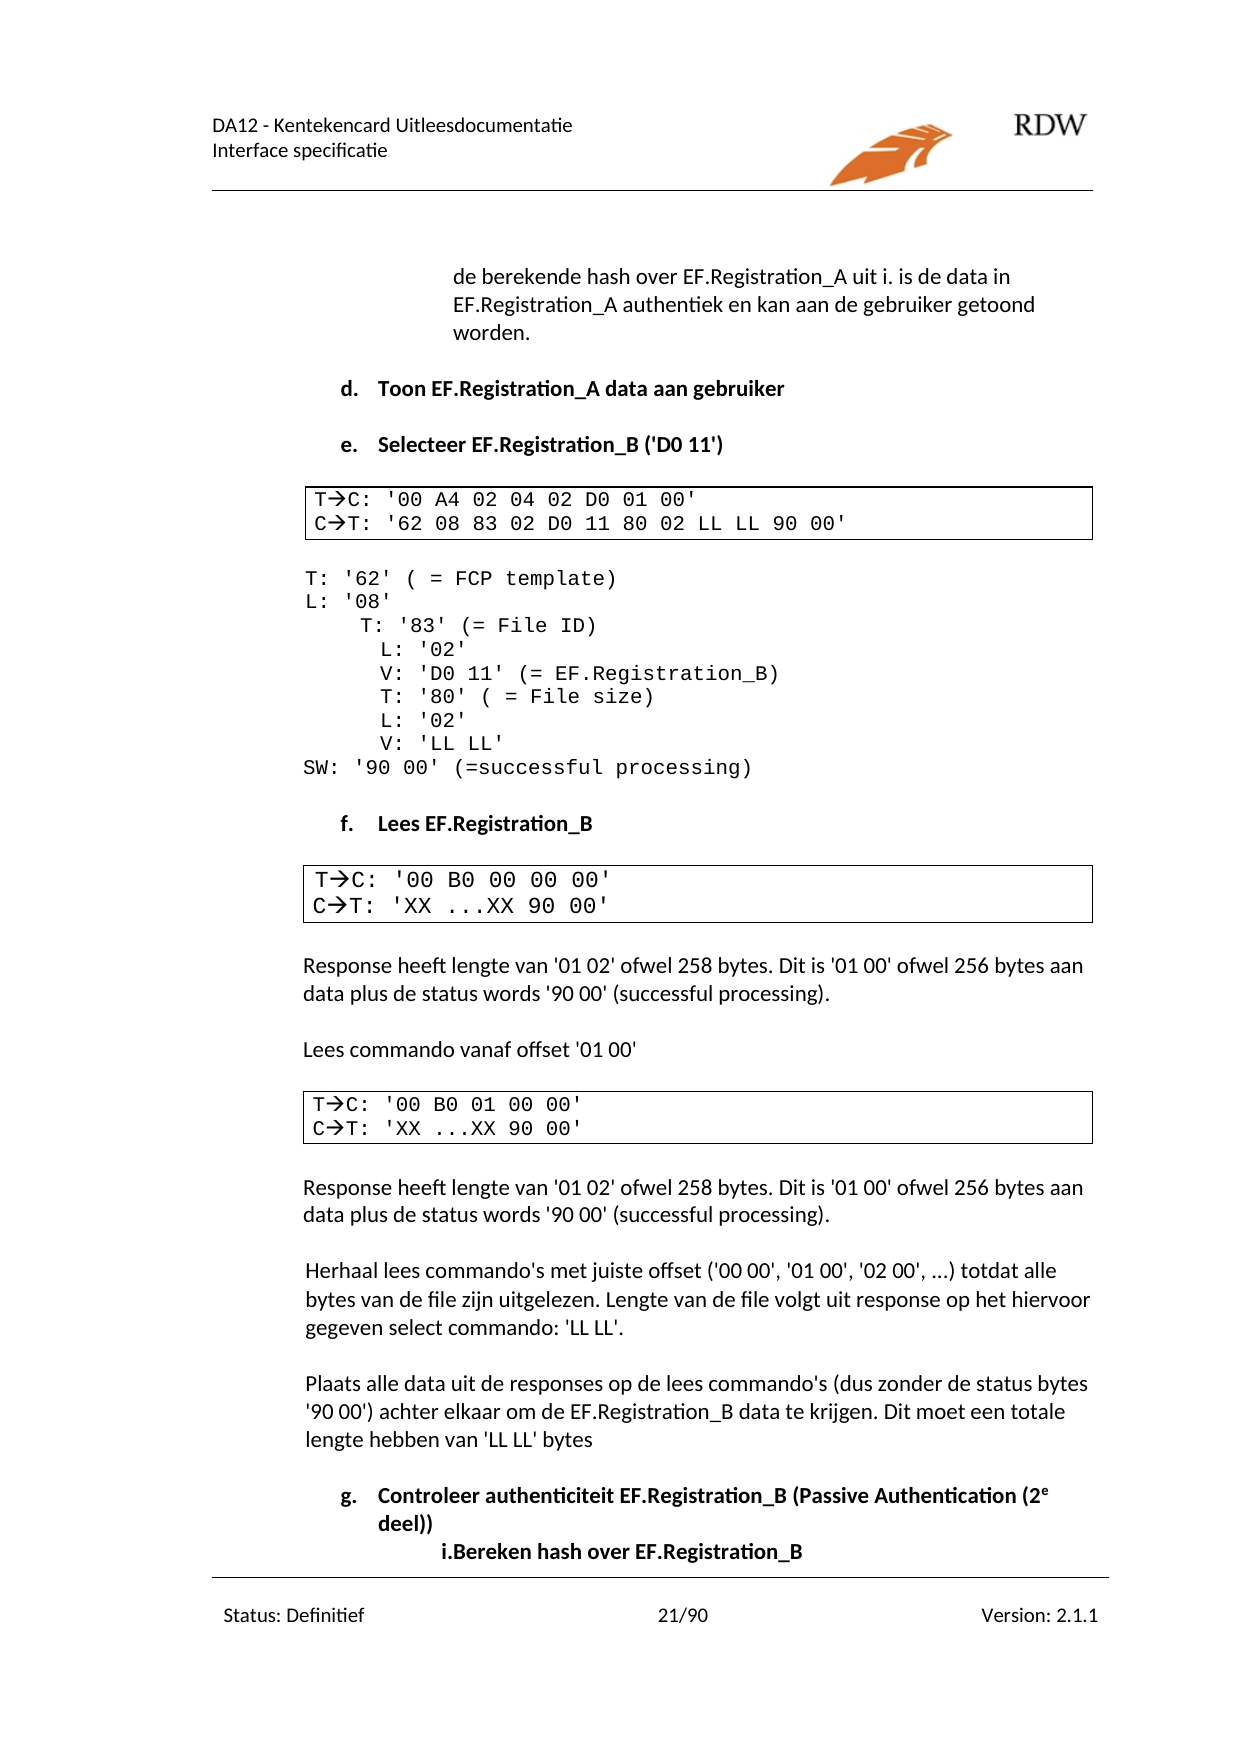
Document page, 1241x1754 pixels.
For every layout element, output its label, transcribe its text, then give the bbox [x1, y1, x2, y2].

text TC: '00 B0 00 00 00' [304, 866, 1092, 891]
text Herhaal lees commando's met juiste offset ('00 00', '01 00', '02 00', ...) totdat alle bytes van de file zijn uitgelezen. Lengte van de file volgt uit response op het hiervoor gegeven select commando: 'LL LL'. [305, 1257, 1093, 1341]
text Lees commando vanaf offset '01 00' [252, 1035, 1093, 1063]
text L: '02' [305, 710, 1093, 733]
text CT: 'XX ...XX 90 00' [304, 891, 1092, 922]
text V: 'LL LL' [305, 733, 1093, 757]
text L: '02' [305, 639, 1093, 662]
list Selecteer EF.Registration_B ('D0 11') [340, 430, 1093, 458]
text T: '80' ( = File size) [305, 686, 1093, 710]
text Response heeft lengte van '01 02' ofwel 258 bytes. Dit is '01 00' ofwel 256 bytes aan data plus de status words '90 00' (successful processing). [303, 951, 1093, 1007]
text Response heeft lengte van '01 02' ofwel 258 bytes. Dit is '01 00' ofwel 256 bytes aan data plus de status words '90 00' (successful processing). [303, 1173, 1093, 1229]
list Bereken hash over EF.Registration_B [434, 1537, 1093, 1565]
text SW: '90 00' (=successful processing) [228, 757, 1093, 781]
list Toon EF.Registration_A data aan gebruiker [340, 374, 1093, 402]
list Lees EF.Registration_B [340, 809, 1093, 837]
text TC: '00 B0 01 00 00' [304, 1092, 1092, 1115]
text V: 'D0 11' (= EF.Registration_B) [305, 662, 1093, 686]
text TC: '00 A4 02 04 02 D0 01 00' CT: '62 08 83 02 D0 11 80 02 LL LL 90 00' [306, 488, 1092, 539]
list de berekende hash over EF.Registration_A uit i. is de data in EF.Registration_A authentiek en kan aan de gebruiker getoond worden. [434, 262, 1093, 346]
text Plaats alle data uit de responses op de lees commando's (dus zonder de status bytes '90 00') achter elkaar om de EF.Registration_B data te krijgen. Dit moet een totale lengte hebben van 'LL LL' bytes [305, 1369, 1093, 1453]
text T: '83' (= File ID) [305, 615, 1093, 639]
text T: '62' ( = FCP template) L: '08' [305, 568, 1093, 615]
text CT: 'XX ...XX 90 00' [304, 1115, 1092, 1143]
list Controleer authenticiteit EF.Registration_B (Passive Authentication (2e deel)) [340, 1481, 1093, 1537]
